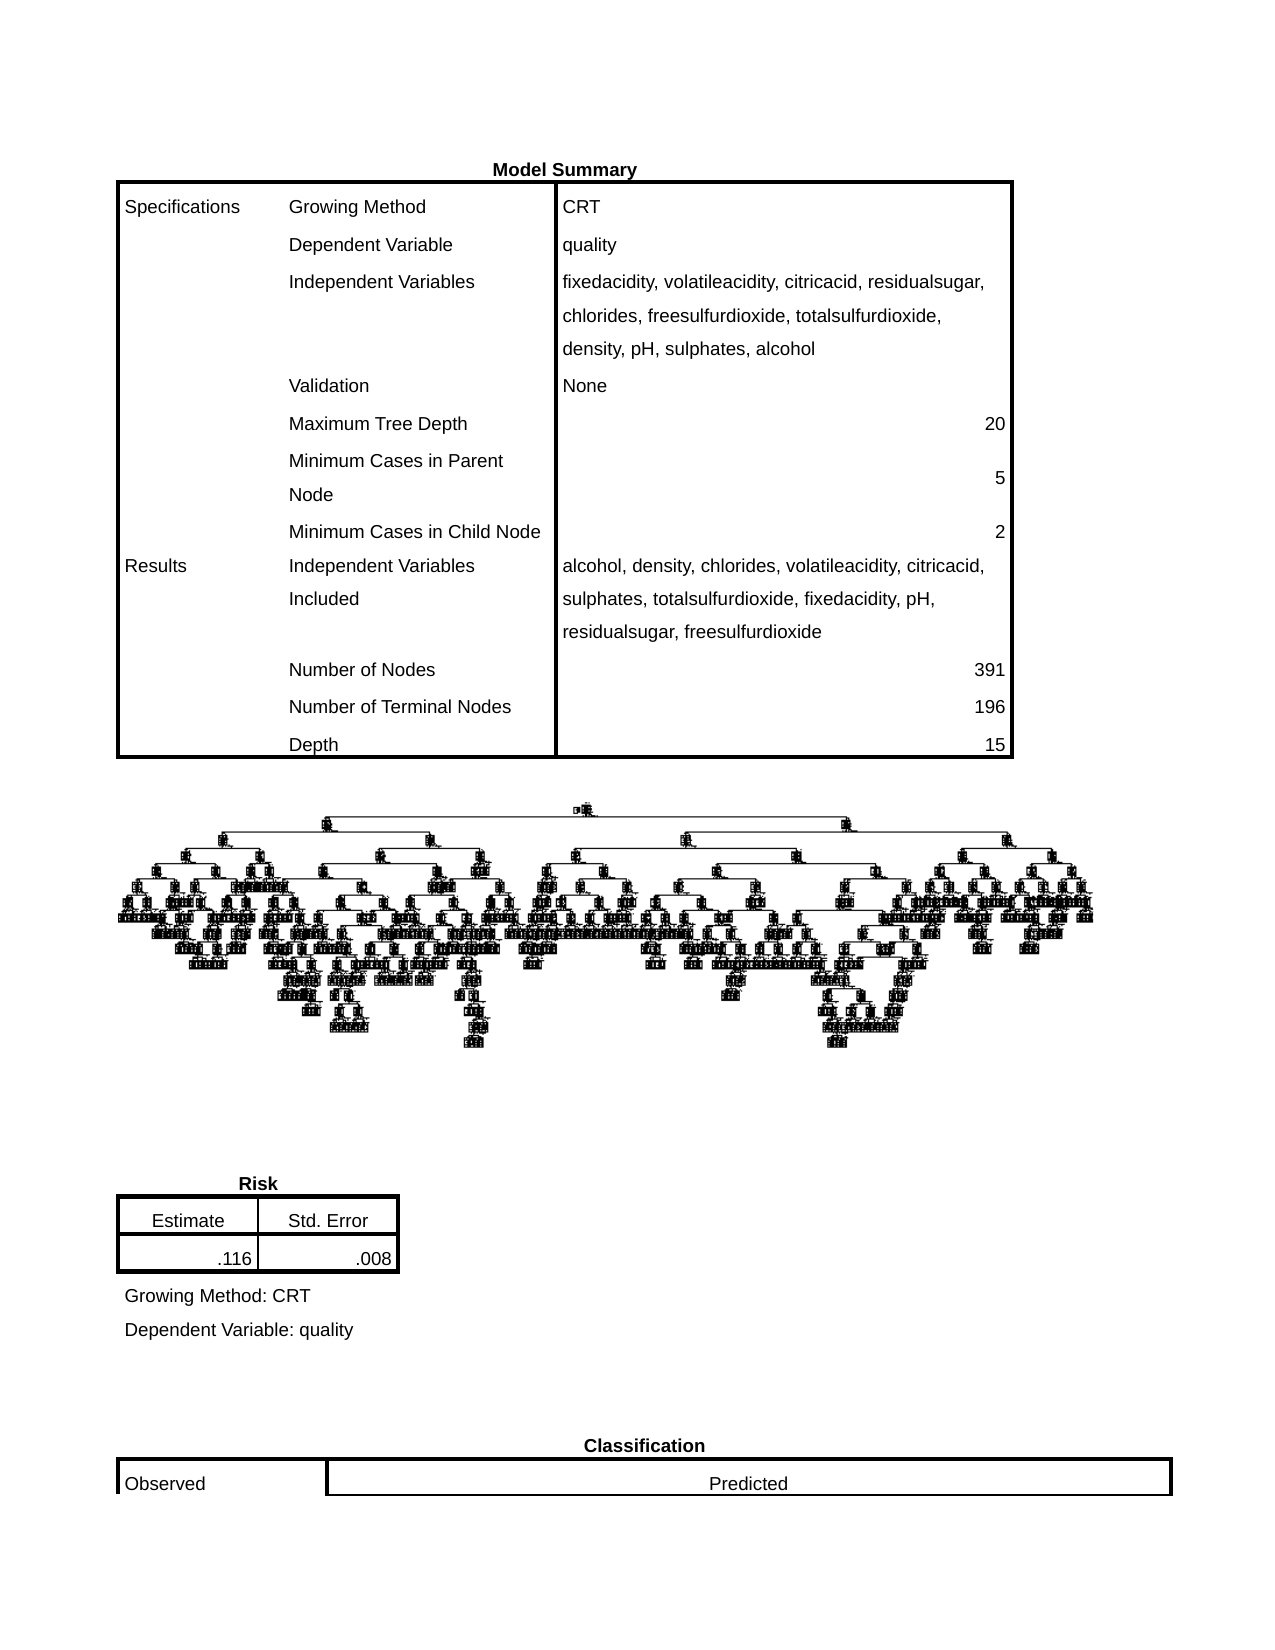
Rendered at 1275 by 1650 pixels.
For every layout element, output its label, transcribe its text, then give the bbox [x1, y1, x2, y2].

table_cell Minimum Cases in Child Node [282, 505, 554, 543]
table_header Risk [118, 1161, 398, 1194]
table_cell Depth [282, 718, 554, 755]
table_cell Results [120, 543, 282, 755]
table_header Model Summary [118, 147, 1012, 180]
table_cell Independent Variables Included [282, 543, 554, 643]
table_cell .008 [259, 1236, 396, 1269]
table_cell .116 [120, 1236, 257, 1269]
picture [118, 801, 1094, 1049]
table_cell alcohol, density, chlorides, volatileacidity, citricacid, sulphates, totalsulfurdioxide, fixedacidity, pH, residualsugar, freesulfurdioxide [558, 543, 1010, 643]
table_cell 391 [558, 643, 1010, 680]
table_cell Estimate [120, 1199, 257, 1232]
table_cell Validation [282, 359, 554, 397]
table_cell Specifications [120, 184, 282, 543]
table_cell 2 [558, 505, 1010, 543]
table_cell fixedacidity, volatileacidity, citricacid, residualsugar, chlorides, freesulfurdioxide, totalsulfurdioxide, density, pH, sulphates, alcohol [558, 255, 1010, 359]
table_cell 196 [558, 680, 1010, 718]
table_cell Growing Method: CRT Dependent Variable: quality [118, 1274, 398, 1340]
table_cell Number of Terminal Nodes [282, 680, 554, 718]
table_cell Observed [120, 1461, 325, 1494]
table_cell Std. Error [259, 1199, 396, 1232]
table_cell None [558, 359, 1010, 397]
table_cell Growing Method [282, 184, 554, 218]
table_cell Independent Variables [282, 255, 554, 359]
table_cell Number of Nodes [282, 643, 554, 680]
table_cell Minimum Cases in Parent Node [282, 434, 554, 505]
table_cell Maximum Tree Depth [282, 397, 554, 434]
table_cell Predicted [329, 1461, 1169, 1494]
table_cell 15 [558, 718, 1010, 755]
table_cell 20 [558, 397, 1010, 434]
table_cell Dependent Variable [282, 218, 554, 255]
table_cell quality [558, 218, 1010, 255]
table_cell 5 [558, 434, 1010, 505]
table_header Classification [118, 1424, 1171, 1457]
table_cell CRT [558, 184, 1010, 218]
